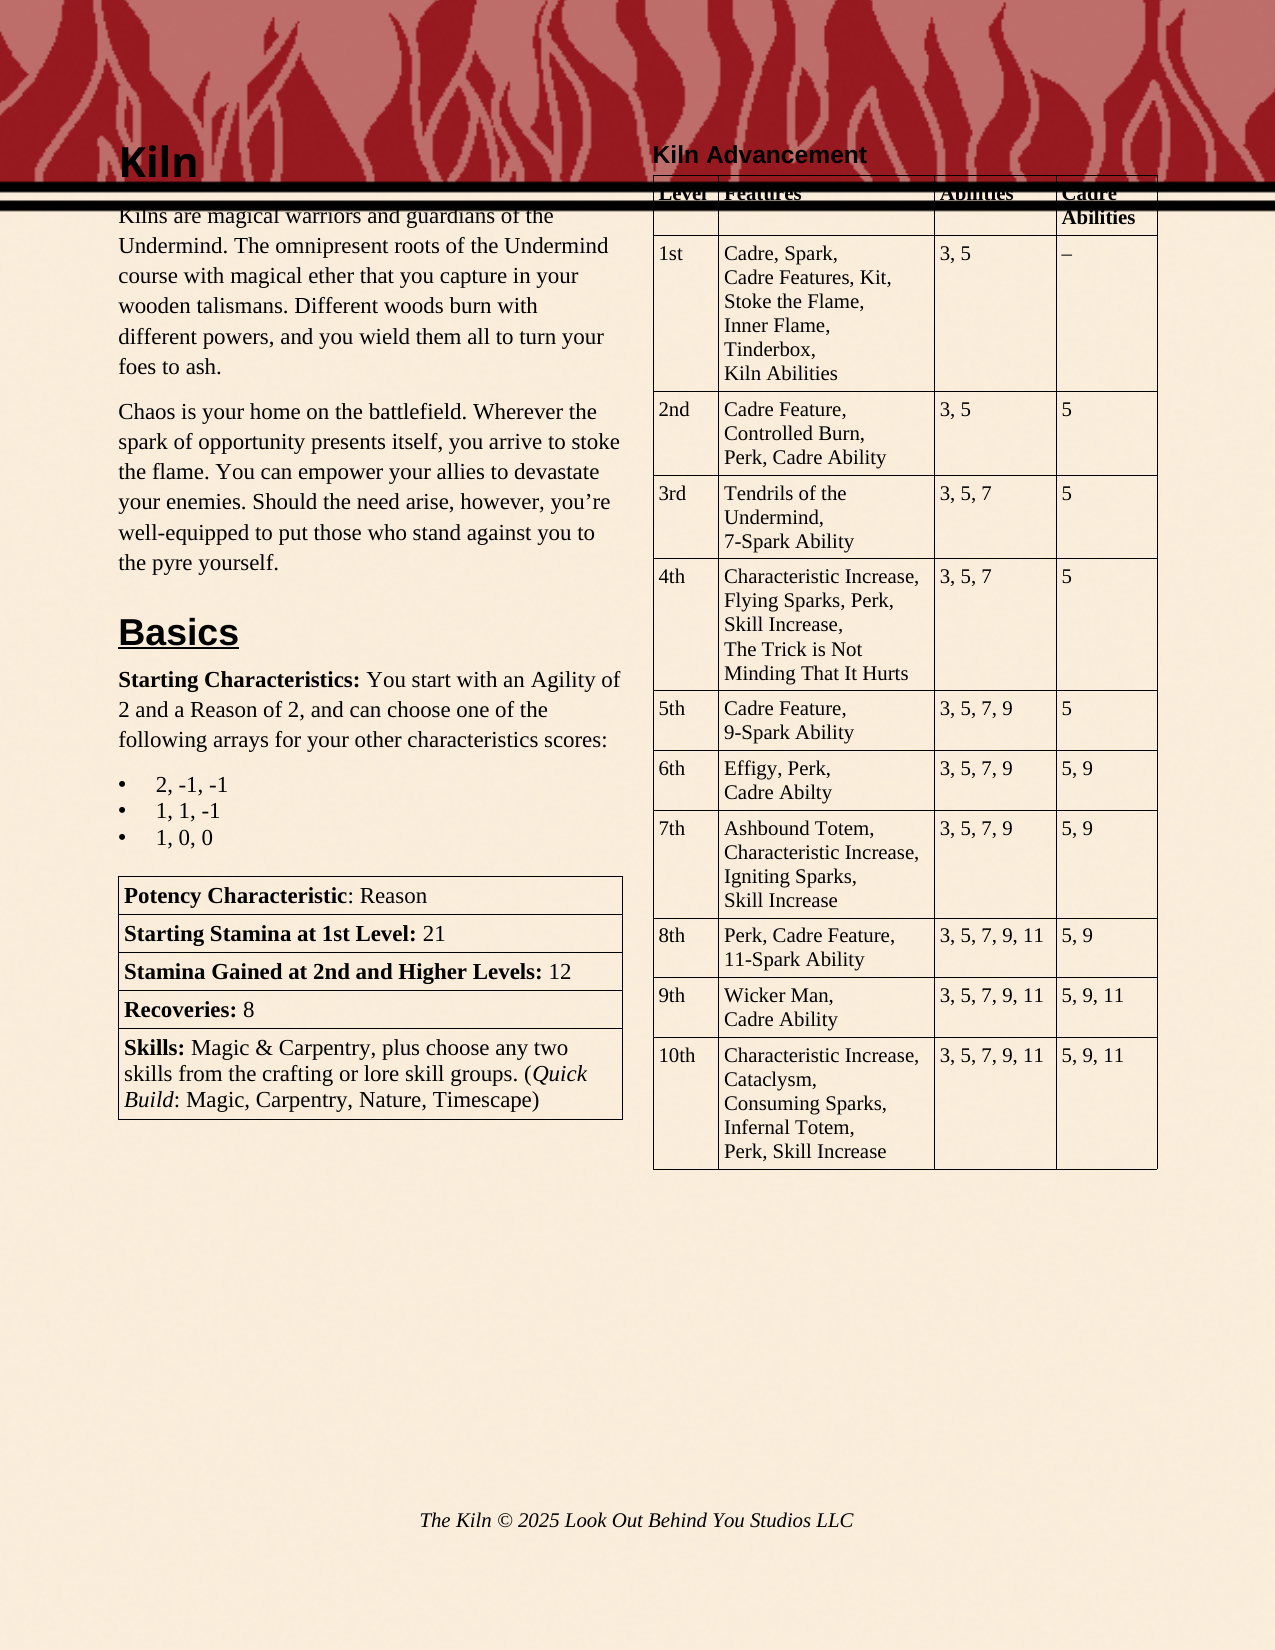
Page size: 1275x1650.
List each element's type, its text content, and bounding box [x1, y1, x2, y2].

table_cell Cadre Feature, 9-Spark Ability [719, 691, 934, 750]
table_header Cadre Abilities [1057, 176, 1157, 235]
table_cell 3rd [654, 476, 718, 558]
table_cell 6th [654, 751, 718, 810]
table_cell 2nd [654, 392, 718, 475]
table_cell 5th [654, 691, 718, 750]
table_cell Cadre, Spark, Cadre Features, Kit, Stoke the Flame, Inner Flame, Tinderbox, Kiln Abilities [719, 236, 934, 391]
subtitle Basics [118, 610, 622, 653]
table_cell Cadre Feature, Controlled Burn, Perk, Cadre Ability [719, 392, 934, 475]
table_cell – [1057, 236, 1157, 391]
table_cell Stamina Gained at 2nd and Higher Levels: 12 [119, 953, 622, 990]
table_cell 5 [1057, 392, 1157, 475]
table_cell 5 [1057, 476, 1157, 558]
subtitle Kiln Advancement [652, 141, 1157, 169]
text Chaos is your home on the battlefield. Wherever the spark of opportunity presents itself, you arrive to stoke the flame. You can empower your allies to devastate your enemies. Should the need arise, however, you’re well-equipped to put those who stand against you to the pyre yourself. [118, 398, 622, 575]
table_cell 5, 9, 11 [1057, 978, 1157, 1037]
table_header Potency Characteristic: Reason [119, 877, 622, 914]
table_header Level [654, 176, 718, 235]
list 1, 1, -1 [118, 797, 622, 824]
picture [0, 0, 1275, 1650]
table_cell 5, 9, 11 [1057, 1038, 1157, 1169]
table_cell 3, 5, 7 [935, 559, 1056, 690]
table_cell Starting Stamina at 1st Level: 21 [119, 915, 622, 952]
table_cell Wicker Man, Cadre Ability [719, 978, 934, 1037]
table_cell 5 [1057, 691, 1157, 750]
table_cell 9th [654, 978, 718, 1037]
text Starting Characteristics: You start with an Agility of 2 and a Reason of 2, and can choose one of the following arrays for your other characteristics scores: [118, 666, 622, 752]
table_cell 5 [1057, 559, 1157, 690]
subtitle Kiln [118, 133, 622, 189]
table_cell Skills: Magic & Carpentry, plus choose any two skills from the crafting or lore skill groups. (Quick Build: Magic, Carpentry, Nature, Timescape) [119, 1029, 622, 1119]
table_cell 10th [654, 1038, 718, 1169]
table_cell 3, 5, 7, 9, 11 [935, 1038, 1056, 1169]
table_cell 7th [654, 811, 718, 918]
table_cell Perk, Cadre Feature, 11-Spark Ability [719, 919, 934, 977]
table_cell 5, 9 [1057, 751, 1157, 810]
table_cell Tendrils of the Undermind, 7-Spark Ability [719, 476, 934, 558]
list 2, -1, -1 [118, 771, 622, 797]
table_cell 8th [654, 919, 718, 977]
table_cell Ashbound Totem, Characteristic Increase, Igniting Sparks, Skill Increase [719, 811, 934, 918]
table_cell 3, 5, 7, 9, 11 [935, 919, 1056, 977]
table_header Abilities [935, 176, 1056, 235]
table_cell 3, 5, 7, 9 [935, 811, 1056, 918]
table_cell 3, 5 [935, 236, 1056, 391]
table_cell 1st [654, 236, 718, 391]
table_cell Recoveries: 8 [119, 991, 622, 1028]
table_cell Characteristic Increase, Cataclysm, Consuming Sparks, Infernal Totem, Perk, Skill Increase [719, 1038, 934, 1169]
table_header Features [719, 176, 934, 235]
table_cell 3, 5, 7, 9, 11 [935, 978, 1056, 1037]
table_cell 4th [654, 559, 718, 690]
table_cell Characteristic Increase, Flying Sparks, Perk, Skill Increase, The Trick is Not Minding That It Hurts [719, 559, 934, 690]
table_cell 3, 5, 7, 9 [935, 691, 1056, 750]
table_cell Effigy, Perk, Cadre Abilty [719, 751, 934, 810]
list 1, 0, 0 [118, 824, 622, 850]
table_cell 3, 5, 7 [935, 476, 1056, 558]
table_cell 3, 5 [935, 392, 1056, 475]
text Kilns are magical warriors and guardians of the Undermind. The omnipresent roots of the Undermind course with magical ether that you capture in your wooden talismans. Different woods burn with different powers, and you wield them all to turn your foes to ash. [118, 202, 622, 379]
table_cell 3, 5, 7, 9 [935, 751, 1056, 810]
table_cell 5, 9 [1057, 919, 1157, 977]
table_cell 5, 9 [1057, 811, 1157, 918]
